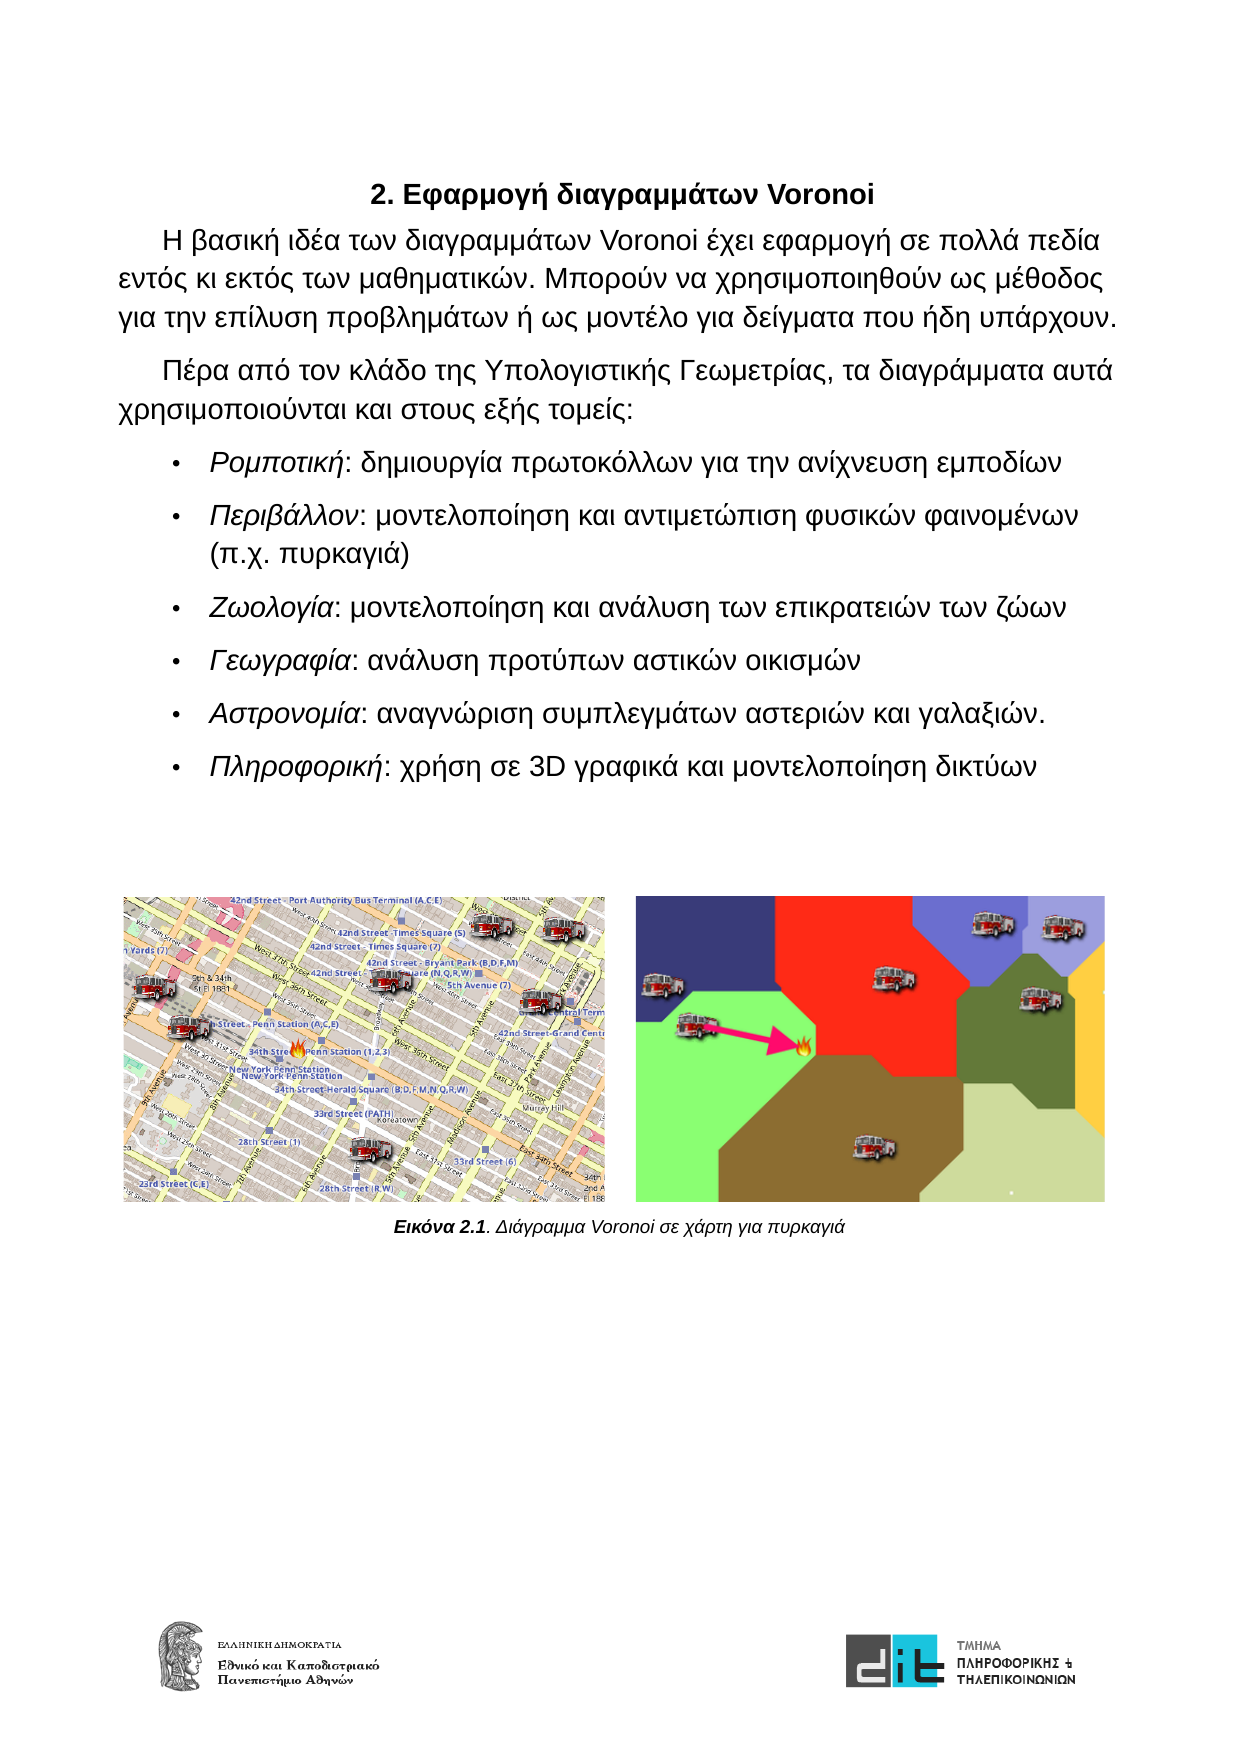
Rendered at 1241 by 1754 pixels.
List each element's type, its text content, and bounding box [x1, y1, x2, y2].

text Πέρα από τον κλάδο της Υπολογιστικής Γεωμετρίας, τα διαγράμματα αυτά χρησιμοποιούνται και στους εξής τομείς: [118, 353, 1122, 425]
text Εικόνα 2.1. Διάγραμμα Voronoi σε χάρτη για πυρκαγιά [118, 1065, 1122, 1237]
picture [123, 897, 605, 1202]
list Γεωγραφία: ανάλυση προτύπων αστικών οικισμών [172, 643, 1122, 676]
list Πληροφορική: χρήση σε 3D γραφικά και μοντελοποίηση δικτύων [172, 749, 1122, 782]
list Αστρονομία: αναγνώριση συμπλεγμάτων αστεριών και γαλαξιών. [172, 696, 1122, 729]
list Ρομποτική: δημιουργία πρωτοκόλλων για την ανίχνευση εμποδίων [172, 445, 1122, 478]
picture [118, 1607, 1123, 1708]
subtitle 2. Εφαρμογή διαγραμμάτων Voronoi [118, 177, 1122, 210]
list Ζωολογία: μοντελοποίηση και ανάλυση των επικρατειών των ζώων [172, 589, 1122, 623]
text Η βασική ιδέα των διαγραμμάτων Voronoi έχει εφαρμογή σε πολλά πεδία εντός κι εκτός των μαθηματικών. Μπορούν να χρησιμοποιηθούν ως μέθοδος για την επίλυση προβλημάτων ή ως μοντέλο για δείγματα που ήδη υπάρχουν. [118, 223, 1122, 333]
picture [635, 896, 1105, 1202]
list Περιβάλλον: μοντελοποίηση και αντιμετώπιση φυσικών φαινομένων (π.χ. πυρκαγιά) [172, 498, 1122, 570]
